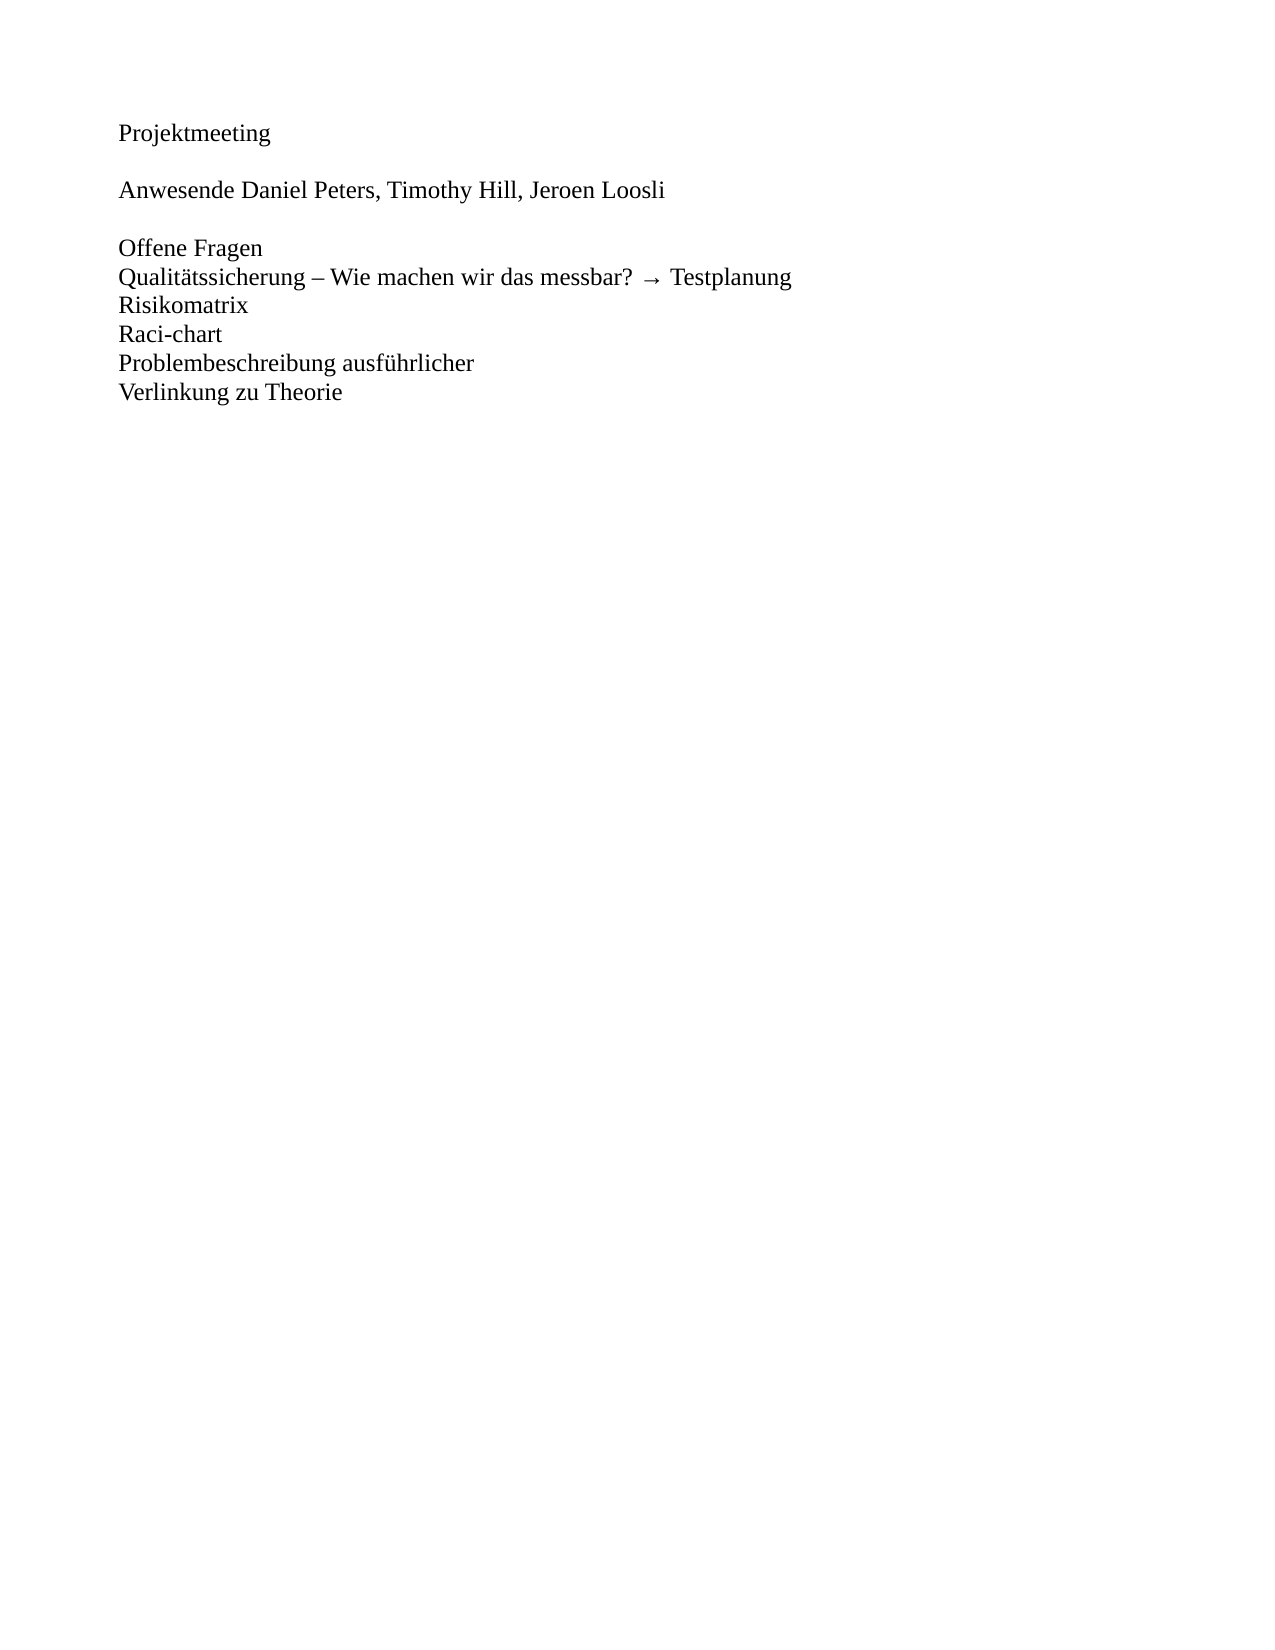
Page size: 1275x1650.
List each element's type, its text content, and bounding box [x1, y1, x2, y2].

text Risikomatrix [118, 291, 1157, 319]
text Raci-chart [118, 319, 1157, 348]
text Qualitätssicherung – Wie machen wir das messbar? → Testplanung [118, 262, 1157, 291]
text Anwesende Daniel Peters, Timothy Hill, Jeroen Loosli [118, 176, 1157, 204]
text Projektmeeting [118, 118, 1157, 147]
text Verlinkung zu Theorie [118, 377, 1157, 406]
text Problembeschreibung ausführlicher [118, 348, 1157, 377]
text Offene Fragen [118, 233, 1157, 262]
